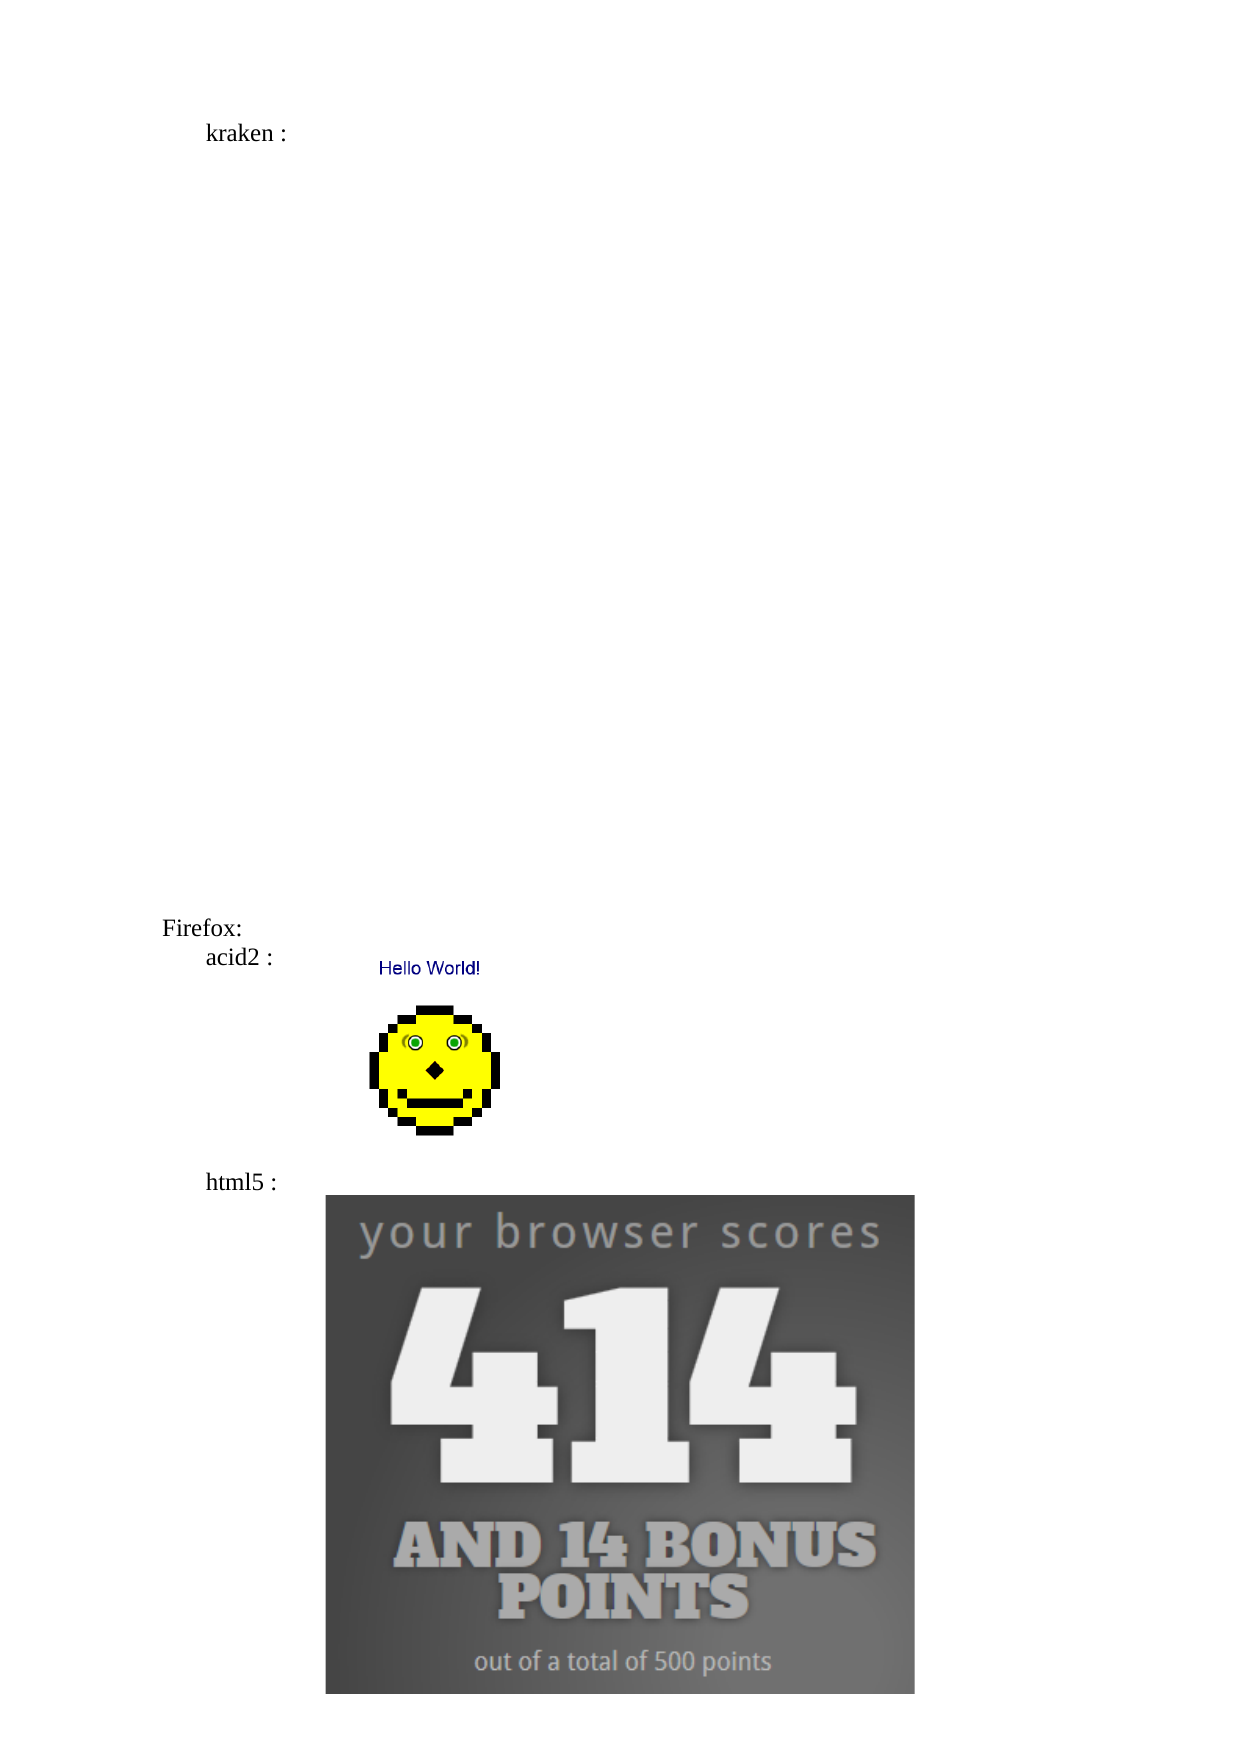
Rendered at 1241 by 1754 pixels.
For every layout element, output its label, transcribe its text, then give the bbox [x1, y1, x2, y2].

text html5 : [118, 1167, 1122, 1196]
text kraken : [118, 118, 1122, 147]
text acid2 : [118, 942, 1122, 971]
text Firefox: [118, 913, 1122, 942]
picture [325, 1195, 915, 1694]
picture [334, 954, 528, 1153]
